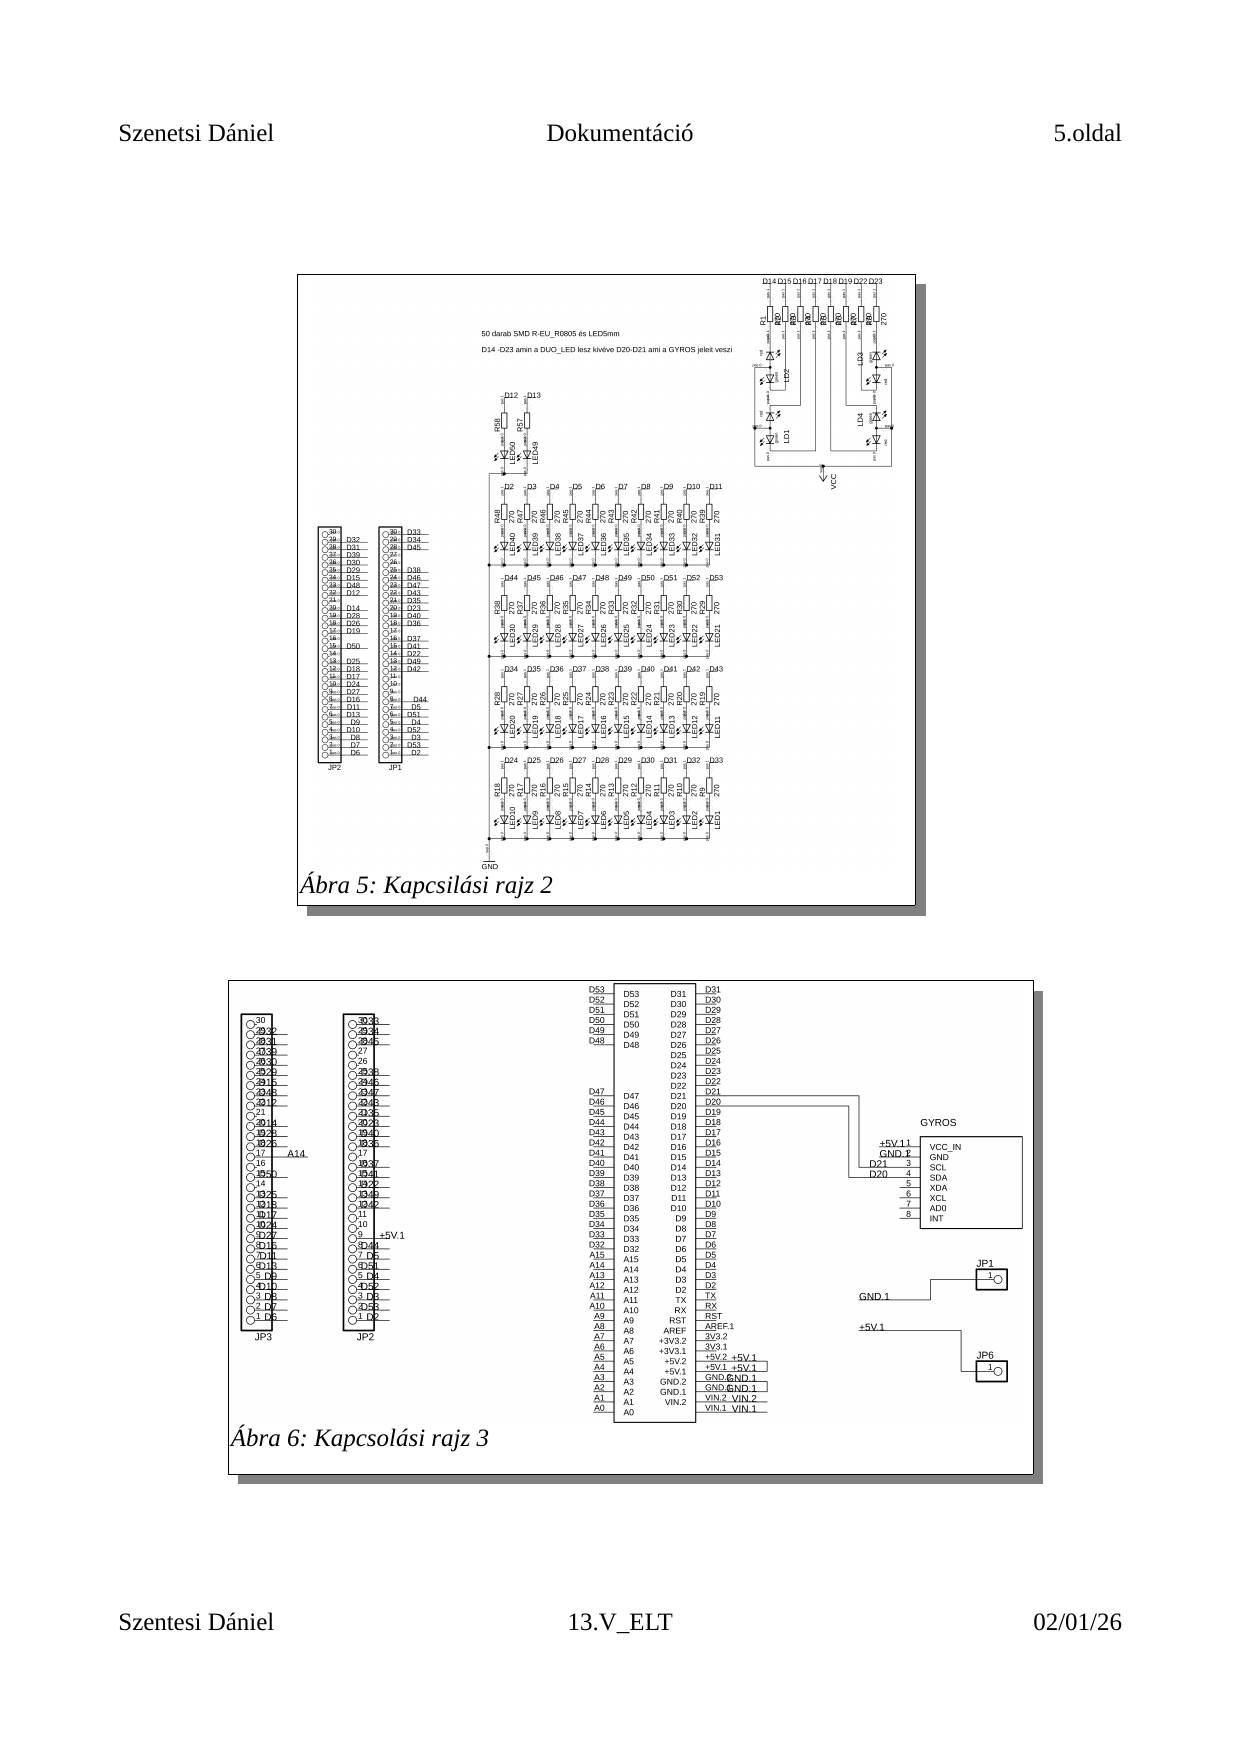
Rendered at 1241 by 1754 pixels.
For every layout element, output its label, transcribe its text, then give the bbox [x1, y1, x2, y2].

text Ábra 6: Kapcsolási rajz 3 [231, 996, 1029, 1452]
picture [237, 983, 1023, 1423]
text Ábra 5: Kapcsilási rajz 2 [300, 289, 912, 899]
